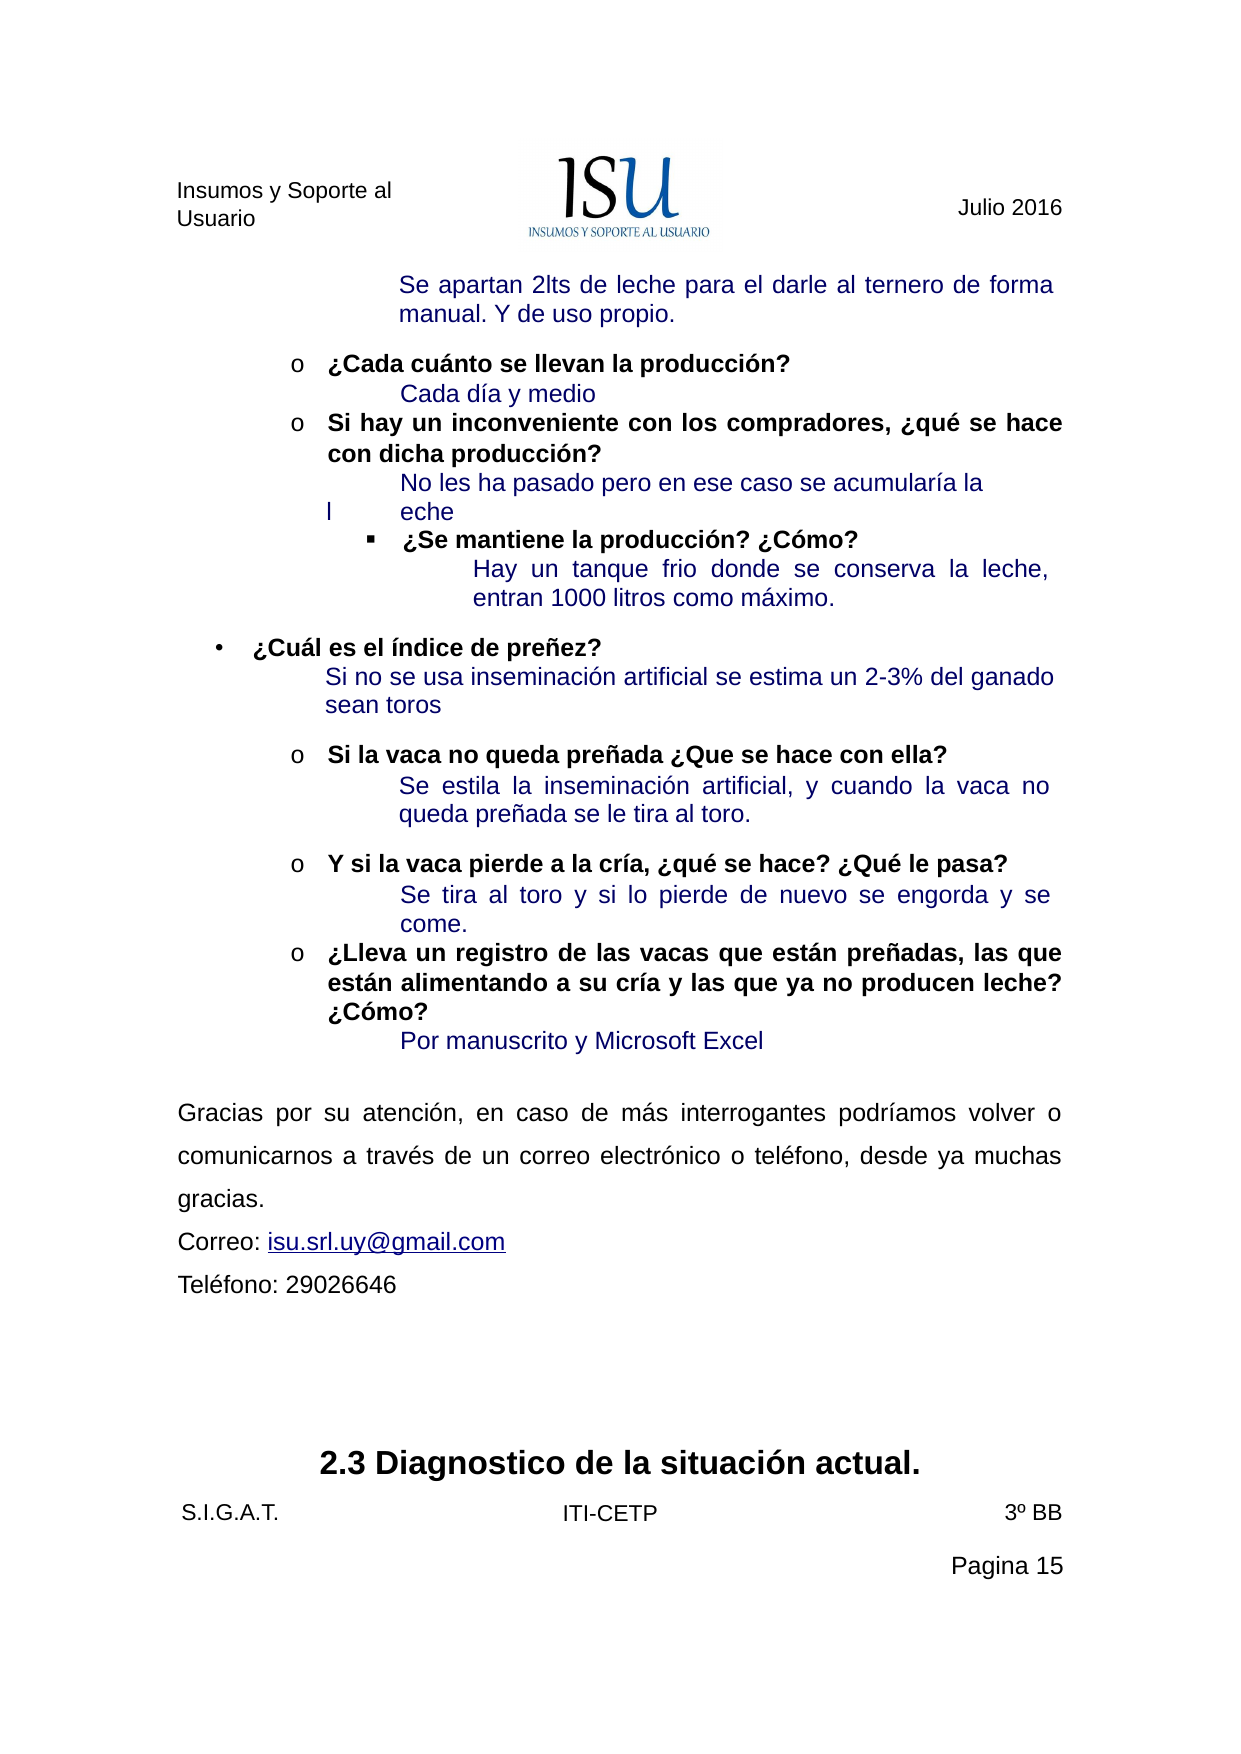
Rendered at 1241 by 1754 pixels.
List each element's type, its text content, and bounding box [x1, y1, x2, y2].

list Si la vaca no queda preñada ¿Que se hace con ella? [290, 740, 1063, 771]
list Se tira al toro y si lo pierde de nuevo se engorda y se come. [252, 880, 1063, 937]
list ¿Cada cuánto se llevan la producción? [290, 348, 1063, 379]
text Se apartan 2lts de leche para el darle al ternero de forma manual. Y de uso propio. [177, 270, 1063, 328]
text Hay un tanque frio donde se conserva la leche, entran 1000 litros como máximo. [177, 554, 1063, 612]
text Correo: isu.srl.uy@gmail.com [177, 1227, 1063, 1256]
list No les ha pasado pero en ese caso se acumularía la l eche [252, 468, 1063, 525]
list Si hay un inconveniente con los compradores, ¿qué se hace con dicha producción? [290, 408, 1063, 468]
text Se estila la inseminación artificial, y cuando la vaca no queda preñada se le tira al toro. [177, 771, 1063, 828]
list ¿Cuál es el índice de preñez? [215, 633, 1063, 661]
list Por manuscrito y Microsoft Excel [252, 1026, 1063, 1055]
picture [517, 138, 723, 252]
list Cada día y medio [252, 379, 1063, 408]
text Si no se usa inseminación artificial se estima un 2-3% del ganado sean toros [177, 661, 1063, 719]
text 2.3 Diagnostico de la situación actual. [177, 1443, 1063, 1481]
text Gracias por su atención, en caso de más interrogantes podríamos volver o comunicarnos a través de un correo electrónico o teléfono, desde ya muchas gracias. [177, 1098, 1063, 1213]
list ¿Se mantiene la producción? ¿Cómo? [365, 525, 1063, 554]
text Teléfono: 29026646 [177, 1270, 1063, 1299]
list Y si la vaca pierde a la cría, ¿qué se hace? ¿Qué le pasa? [290, 849, 1063, 880]
list ¿Lleva un registro de las vacas que están preñadas, las que están alimentando a su cría y las que ya no producen leche? ¿Cómo? [290, 937, 1063, 1026]
